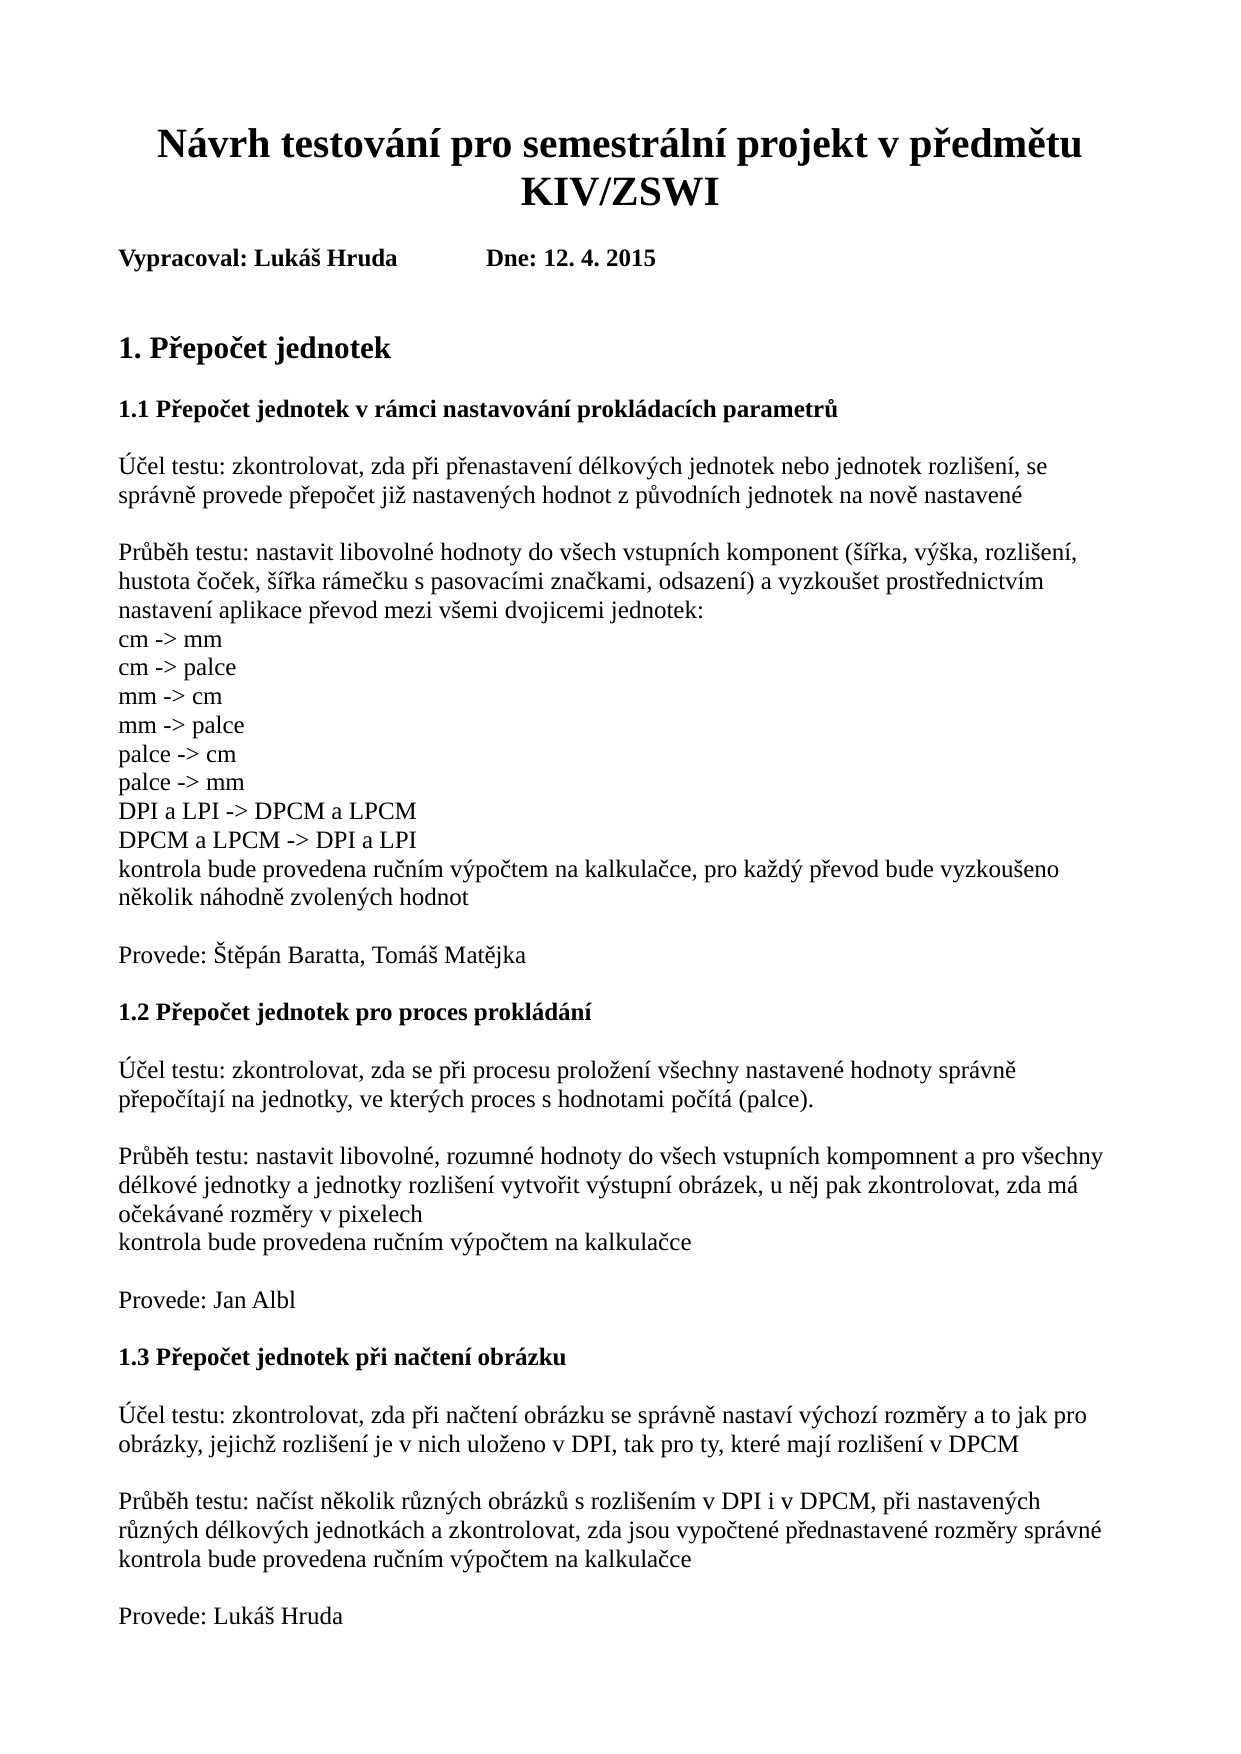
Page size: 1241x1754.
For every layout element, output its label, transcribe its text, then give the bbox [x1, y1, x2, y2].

text cm -> palce [118, 652, 1122, 681]
text Účel testu: zkontrolovat, zda se při procesu proložení všechny nastavené hodnoty správně přepočítají na jednotky, ve kterých proces s hodnotami počítá (palce). [118, 1055, 1122, 1112]
text Průběh testu: načíst několik různých obrázků s rozlišením v DPI i v DPCM, při nastavených různých délkových jednotkách a zkontrolovat, zda jsou vypočtené přednastavené rozměry správné [118, 1486, 1122, 1544]
text kontrola bude provedena ručním výpočtem na kalkulačce, pro každý převod bude vyzkoušeno několik náhodně zvolených hodnot [118, 854, 1122, 911]
text kontrola bude provedena ručním výpočtem na kalkulačce [118, 1544, 1122, 1572]
text 1.3 Přepočet jednotek při načtení obrázku [118, 1342, 1122, 1371]
text 1.1 Přepočet jednotek v rámci nastavování prokládacích parametrů [118, 394, 1122, 422]
text Návrh testování pro semestrální projekt v předmětu KIV/ZSWI [118, 118, 1122, 214]
text Vypracoval: Lukáš Hruda Dne: 12. 4. 2015 [118, 243, 1122, 271]
text mm -> cm [118, 681, 1122, 710]
text mm -> palce [118, 710, 1122, 739]
text DPI a LPI -> DPCM a LPCM [118, 796, 1122, 825]
text palce -> mm [118, 767, 1122, 796]
text Provede: Jan Albl [118, 1285, 1122, 1314]
text Účel testu: zkontrolovat, zda při přenastavení délkových jednotek nebo jednotek rozlišení, se správně provede přepočet již nastavených hodnot z původních jednotek na nově nastavené [118, 451, 1122, 509]
text Provede: Lukáš Hruda [118, 1601, 1122, 1630]
text Provede: Štěpán Baratta, Tomáš Matějka [118, 940, 1122, 969]
text palce -> cm [118, 739, 1122, 767]
text 1. Přepočet jednotek [118, 329, 1122, 365]
text Průběh testu: nastavit libovolné hodnoty do všech vstupních komponent (šířka, výška, rozlišení, hustota čoček, šířka rámečku s pasovacími značkami, odsazení) a vyzkoušet prostřednictvím nastavení aplikace převod mezi všemi dvojicemi jednotek: cm -> mm [118, 537, 1122, 652]
text DPCM a LPCM -> DPI a LPI [118, 825, 1122, 854]
text Účel testu: zkontrolovat, zda při načtení obrázku se správně nastaví výchozí rozměry a to jak pro obrázky, jejichž rozlišení je v nich uloženo v DPI, tak pro ty, které mají rozlišení v DPCM [118, 1400, 1122, 1457]
text kontrola bude provedena ručním výpočtem na kalkulačce [118, 1227, 1122, 1256]
text Průběh testu: nastavit libovolné, rozumné hodnoty do všech vstupních kompomnent a pro všechny délkové jednotky a jednotky rozlišení vytvořit výstupní obrázek, u něj pak zkontrolovat, zda má očekávané rozměry v pixelech [118, 1141, 1122, 1227]
text 1.2 Přepočet jednotek pro proces prokládání [118, 997, 1122, 1026]
